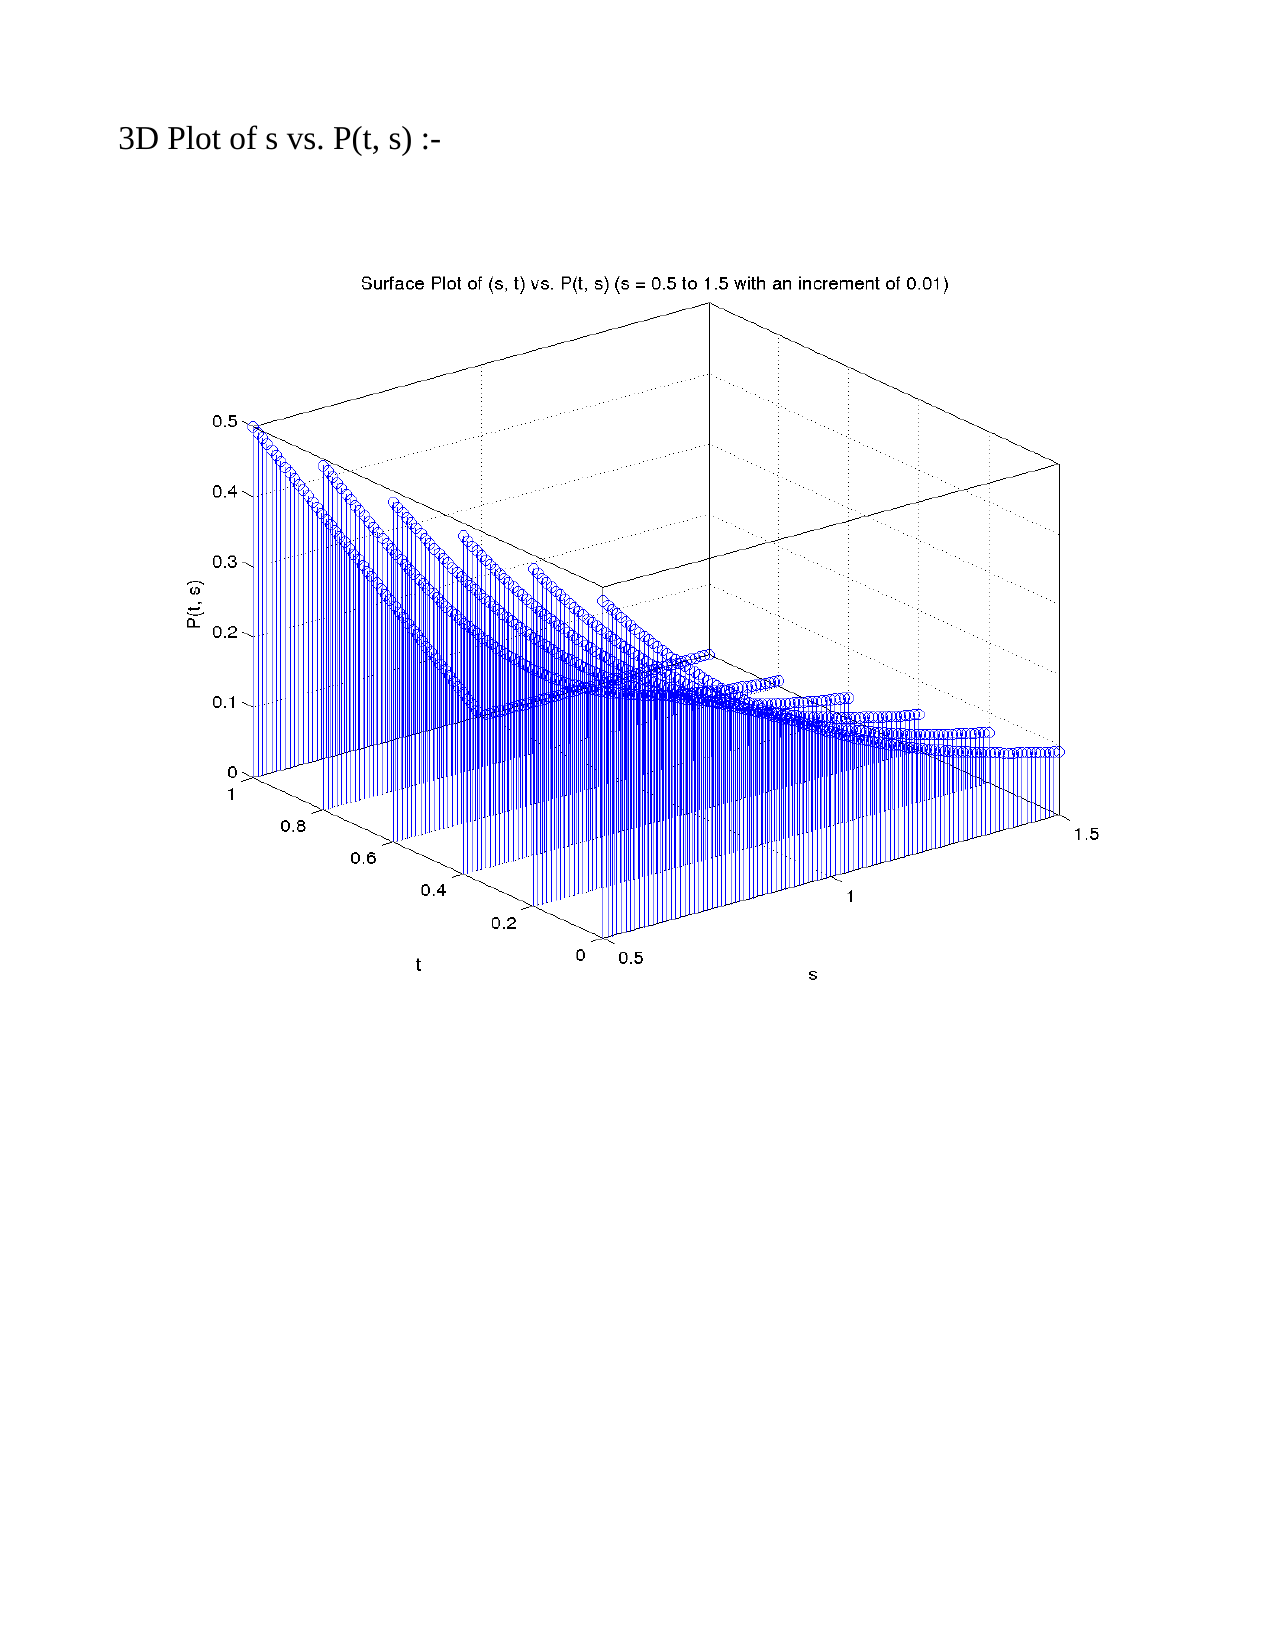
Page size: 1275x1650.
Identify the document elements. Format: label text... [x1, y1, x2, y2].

picture [118, 244, 1157, 1024]
text 3D Plot of s vs. P(t, s) :- [118, 118, 1157, 156]
